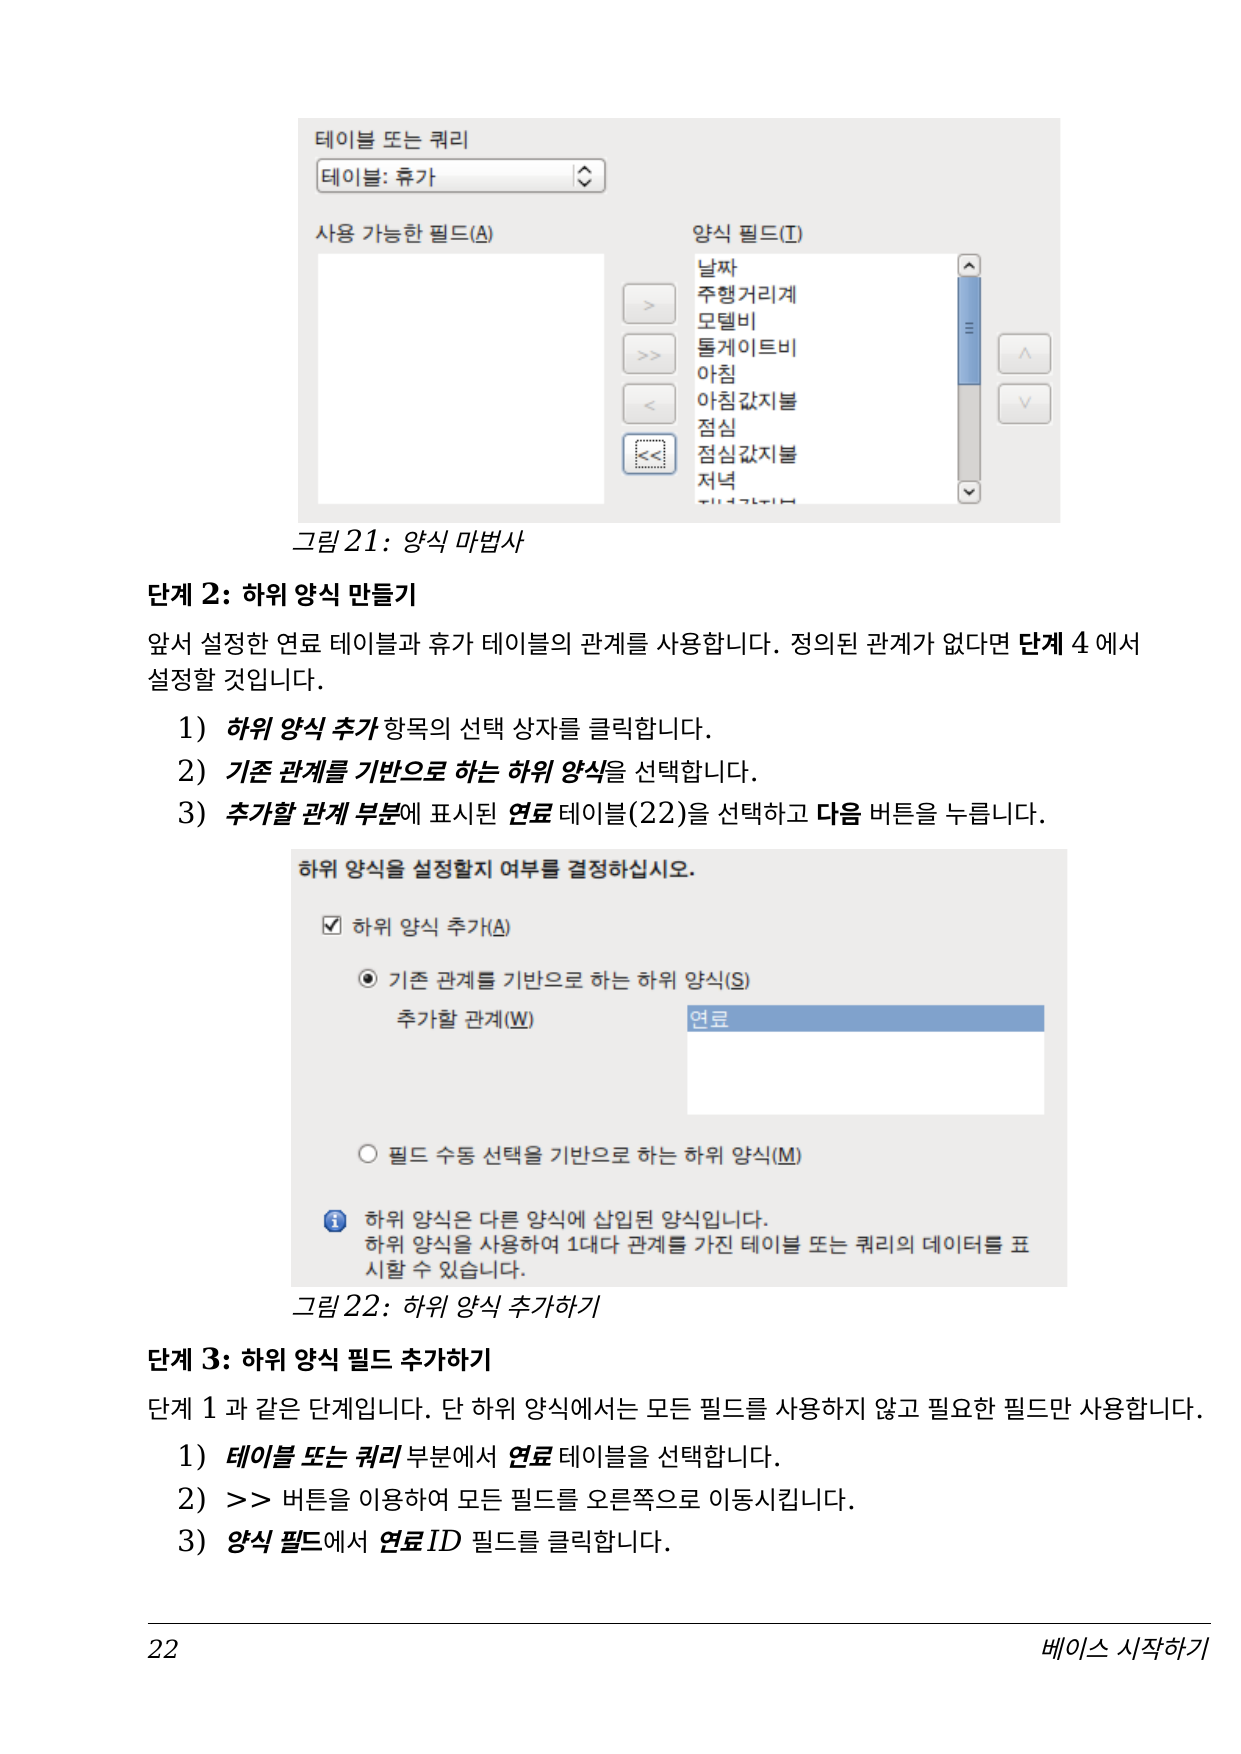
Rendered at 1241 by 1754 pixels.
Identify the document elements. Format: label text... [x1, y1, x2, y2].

text 단계 2: 하위 양식 만들기 [148, 576, 1211, 612]
list 테이블 또는 쿼리 부분에서 연료 테이블을 선택합니다. [207, 1438, 1211, 1474]
list 하위 양식 추가 항목의 선택 상자를 클릭합니다. [207, 709, 1211, 746]
list >> 버튼을 이용하여 모든 필드를 오른쪽으로 이동시킵니다. [207, 1480, 1211, 1517]
picture [298, 118, 1061, 523]
picture [291, 849, 1068, 1287]
list 기존 관계를 기반으로 하는 하위 양식을 선택합니다. [207, 752, 1211, 788]
text 단계 1과 같은 단계입니다. 단 하위 양식에서는 모든 필드를 사용하지 않고 필요한 필드만 사용합니다. [148, 1389, 1211, 1425]
list 추가할 관계 부분에 표시된 연료 테이블(그림 22)을 선택하고 다음 버튼을 누릅니다. [207, 794, 1211, 831]
text 단계 3: 하위 양식 필드 추가하기 [148, 1340, 1211, 1377]
text 그림 22: 하위 양식 추가하기 [291, 1287, 1067, 1323]
text 앞서 설정한 연료 테이블과 휴가 테이블의 관계를 사용합니다. 정의된 관계가 없다면 단계 4에서 설정할 것입니다. [148, 624, 1211, 697]
text 그림 21: 양식 마법사 [291, 118, 1067, 559]
list 양식 필드에서 연료ID 필드를 클릭합니다. [207, 1523, 1211, 1559]
